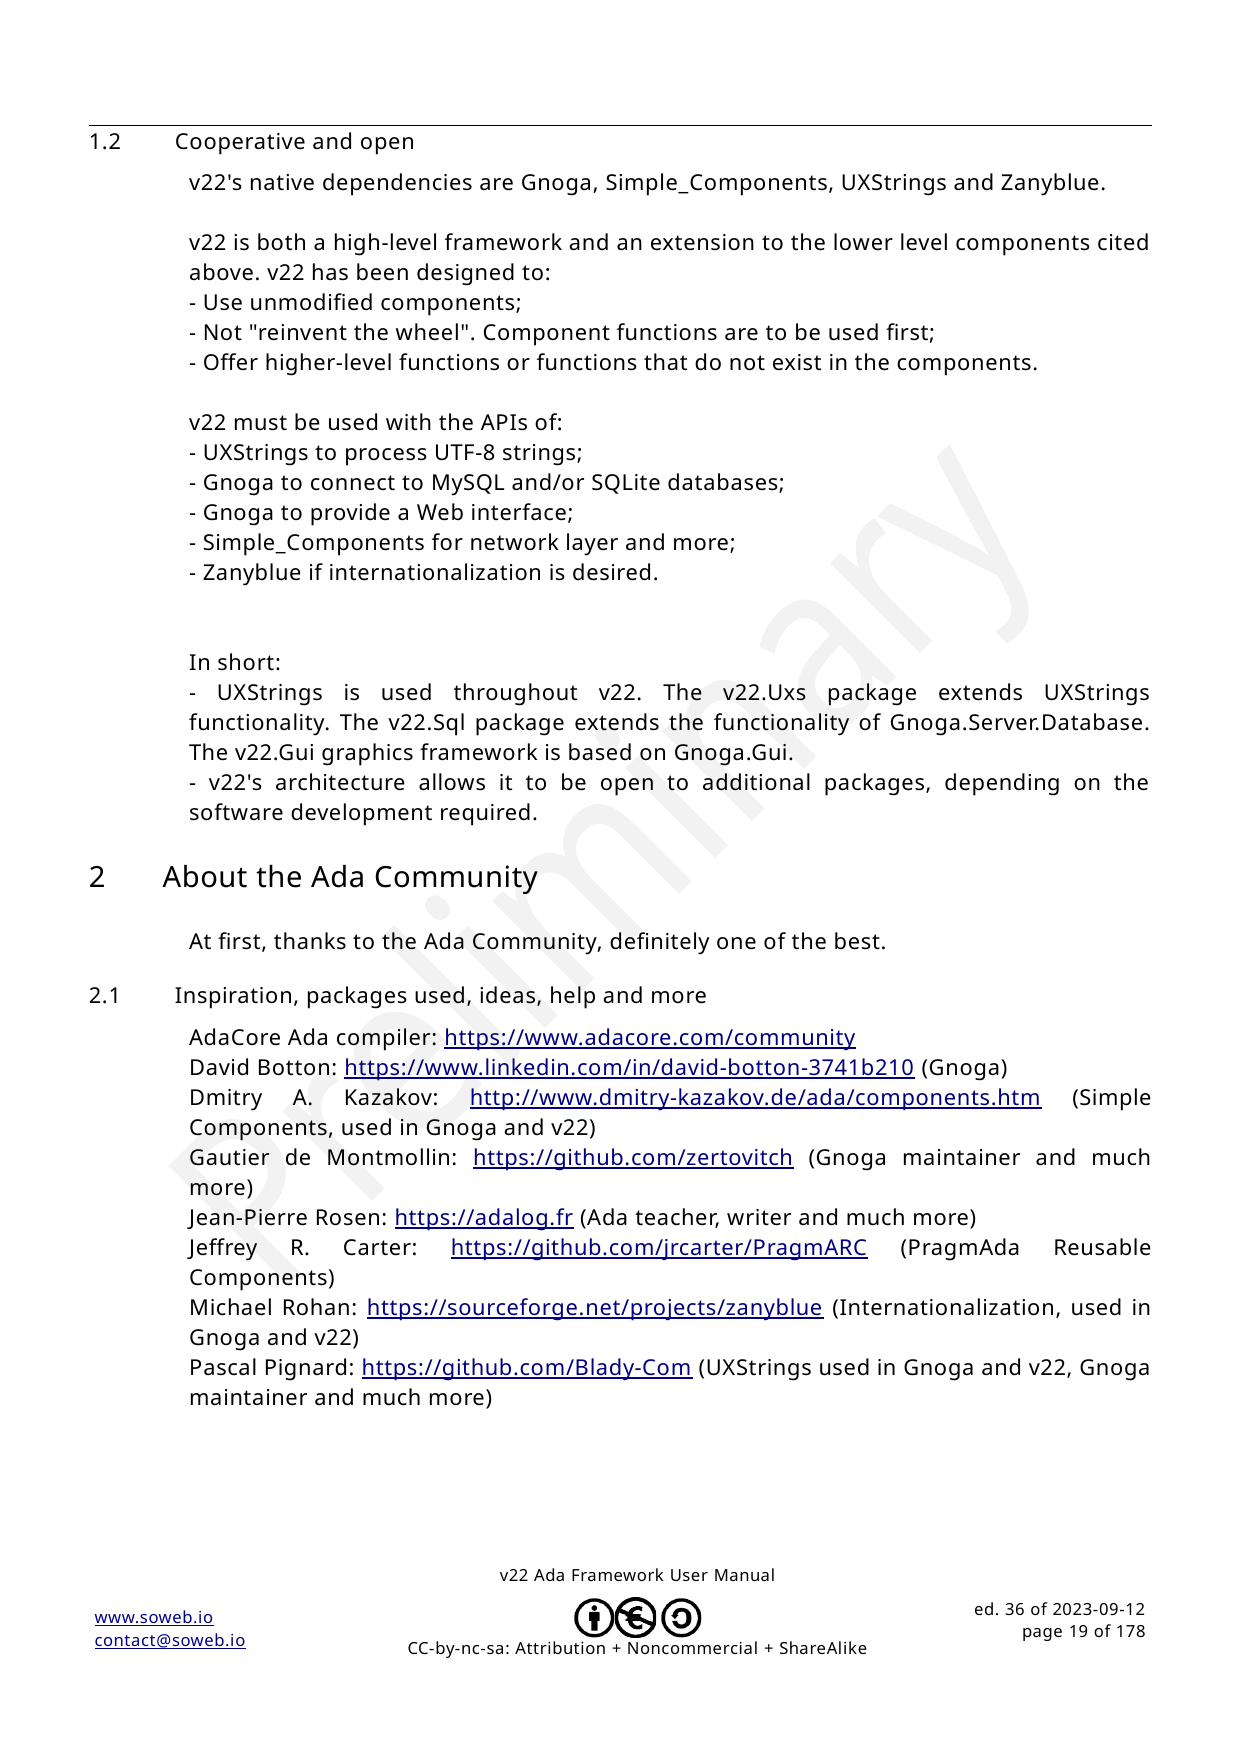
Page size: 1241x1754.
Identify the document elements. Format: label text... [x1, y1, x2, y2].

text Jeffrey R. Carter: https://github.com/jrcarter/PragmARC (PragmAda Reusable Components) [189, 1232, 1152, 1292]
subtitle Cooperative and open [88, 126, 1152, 156]
text - Not "reinvent the wheel". Component functions are to be used first; [189, 317, 1152, 347]
text [993, 527, 1152, 557]
subtitle Inspiration, packages used, ideas, help and more [451, 980, 526, 1010]
subtitle Inspiration, packages used, ideas, help and more [524, 980, 1152, 1010]
text Dmitry A. Kazakov: http://www.dmitry-kazakov.de/ada/components.htm (Simple Components, used in Gnoga and v22) [322, 1082, 1152, 1142]
text - v22's architecture allows it to be open to additional packages, depending on the software development required. [651, 767, 1152, 827]
text AdaCore Ada compiler: https://www.adacore.com/community [371, 1029, 421, 1052]
text - Offer higher-level functions or functions that do not exist in the components. [189, 347, 1152, 377]
text [870, 557, 1003, 587]
text [868, 647, 1152, 677]
text Jean-Pierre Rosen: https://adalog.fr (Ada teacher, writer and much more) [255, 1202, 1152, 1232]
text - Simple_Components for network layer and more; [189, 527, 862, 557]
text [962, 467, 1152, 497]
text Michael Rohan: https://sourceforge.net/projects/zanyblue (Internationalization, used in Gnoga and v22) [189, 1292, 1152, 1352]
subtitle Inspiration, packages used, ideas, help and more [88, 980, 452, 1010]
text AdaCore Ada compiler: https://www.adacore.com/community [189, 1022, 367, 1052]
text v22 must be used with the APIs of: [189, 407, 1152, 437]
text v22 is both a high-level framework and an extension to the lower level components cited above. v22 has been designed to: [189, 227, 1152, 287]
picture [660, 1597, 702, 1638]
text - Gnoga to provide a Web interface; [189, 497, 972, 527]
text - v22's architecture allows it to be open to additional packages, depending on the software development required. [189, 767, 683, 827]
text At first, thanks to the Ada Community, definitely one of the best. [397, 926, 472, 956]
text v22's native dependencies are Gnoga, Simple_Components, UXStrings and Zanyblue. [189, 167, 1152, 197]
text [1009, 557, 1152, 587]
text [978, 497, 1152, 527]
text [870, 527, 957, 557]
text At first, thanks to the Ada Community, definitely one of the best. [470, 926, 546, 956]
subtitle About the Ada Community [528, 873, 583, 896]
text AdaCore Ada compiler: https://www.adacore.com/community [493, 1022, 1152, 1052]
text At first, thanks to the Ada Community, definitely one of the best. [544, 926, 1152, 956]
text - Zanyblue if internationalization is desired. [189, 557, 852, 587]
text - Gnoga to connect to MySQL and/or SQLite databases; [189, 467, 956, 497]
text Gautier de Montmollin: https://github.com/zertovitch (Gnoga maintainer and much more) [275, 1142, 1152, 1202]
text [940, 527, 988, 554]
text Pascal Pignard: https://github.com/Blady-Com (UXStrings used in Gnoga and v22, Gnoga maintainer and much more) [189, 1352, 1152, 1412]
text Dmitry A. Kazakov: http://www.dmitry-kazakov.de/ada/components.htm (Simple Components, used in Gnoga and v22) [189, 1082, 312, 1142]
text In short: [189, 647, 818, 677]
subtitle About the Ada Community [88, 857, 533, 896]
text Gautier de Montmollin: https://github.com/zertovitch (Gnoga maintainer and much more) [195, 1142, 267, 1202]
text At first, thanks to the Ada Community, definitely one of the best. [189, 926, 398, 956]
text David Botton: https://www.linkedin.com/in/david-botton-3741b210 (Gnoga) [413, 1052, 1152, 1082]
picture [573, 1597, 657, 1638]
text AdaCore Ada compiler: https://www.adacore.com/community [427, 1022, 494, 1052]
text - Use unmodified components; [189, 287, 1152, 317]
text David Botton: https://www.linkedin.com/in/david-botton-3741b210 (Gnoga) [189, 1052, 361, 1082]
subtitle About the Ada Community [578, 857, 1152, 896]
text - UXStrings is used throughout v22. The v22.Uxs package extends UXStrings functionality. The v22.Sql package extends the functionality of Gnoga.Server.Database. The v22.Gui graphics framework is based on Gnoga.Gui. [189, 677, 1152, 767]
text [817, 647, 860, 677]
text - UXStrings to process UTF-8 strings; [189, 437, 1152, 467]
